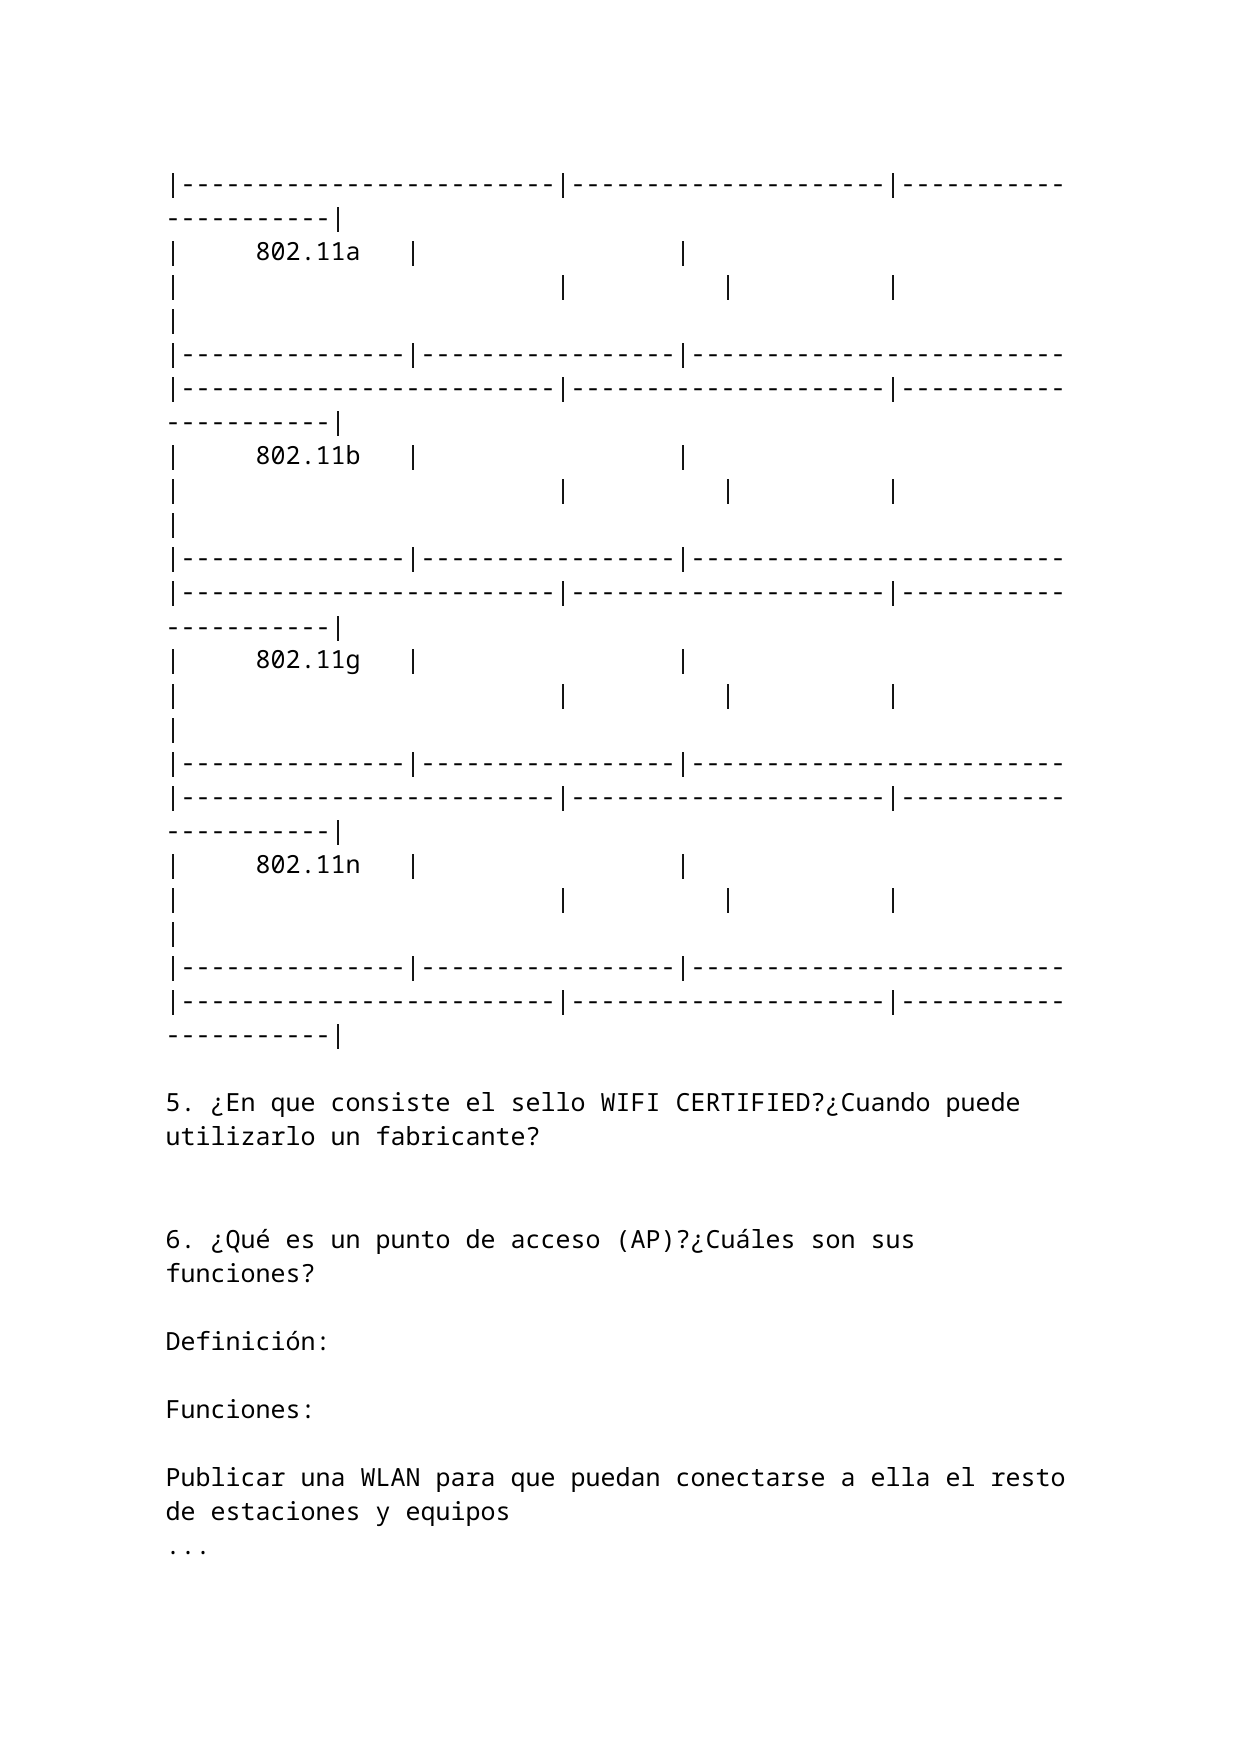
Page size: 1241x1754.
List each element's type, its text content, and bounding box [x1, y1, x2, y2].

text Definición: [165, 1323, 1075, 1357]
text 5. ¿En que consiste el sello WIFI CERTIFIED?¿Cuando puede utilizarlo un fabricante? [165, 1085, 1075, 1153]
text ... [165, 1528, 1075, 1562]
text |-------------------------|---------------------|----------------------| [165, 165, 1075, 233]
text | 802.11b | | | | | | | [165, 438, 1075, 540]
text | 802.11a | | | | | | | [165, 233, 1075, 336]
text | 802.11g | | | | | | | [165, 642, 1075, 744]
text 6. ¿Qué es un punto de acceso (AP)?¿Cuáles son sus funciones? [165, 1221, 1075, 1289]
text |---------------|-----------------|-------------------------|-------------------------|---------------------|----------------------| [165, 949, 1075, 1051]
text Publicar una WLAN para que puedan conectarse a ella el resto de estaciones y equipos [165, 1460, 1075, 1528]
text |---------------|-----------------|-------------------------|-------------------------|---------------------|----------------------| [165, 744, 1075, 847]
text | 802.11n | | | | | | | [165, 847, 1075, 949]
text |---------------|-----------------|-------------------------|-------------------------|---------------------|----------------------| [165, 540, 1075, 642]
text |---------------|-----------------|-------------------------|-------------------------|---------------------|----------------------| [165, 336, 1075, 438]
text Funciones: [165, 1392, 1075, 1426]
